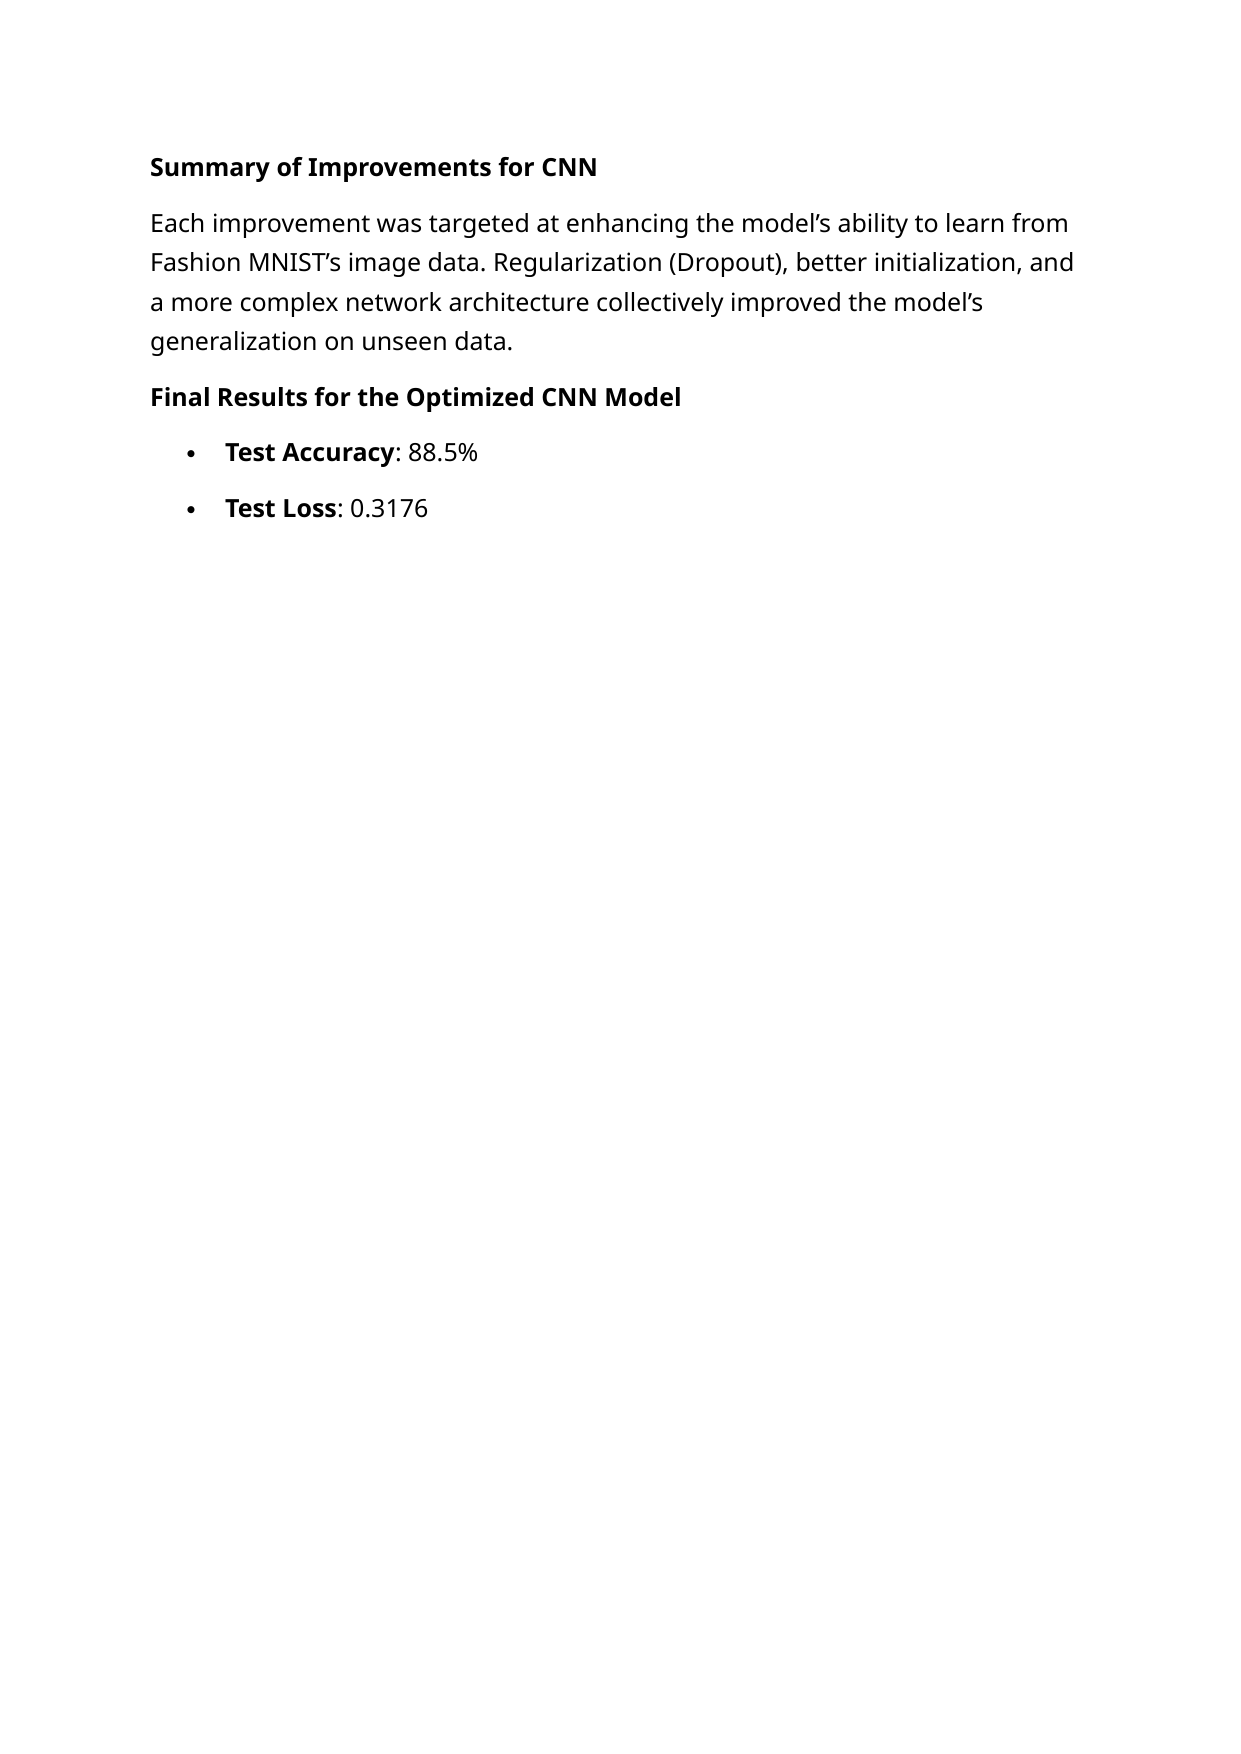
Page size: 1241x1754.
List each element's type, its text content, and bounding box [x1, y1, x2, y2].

text Summary of Improvements for CNN [150, 150, 1090, 184]
list Test Accuracy: 88.5% [187, 435, 1090, 469]
text Final Results for the Optimized CNN Model [150, 379, 1090, 413]
list Test Loss: 0.3176 [187, 491, 1090, 525]
text Each improvement was targeted at enhancing the model’s ability to learn from Fashion MNIST’s image data. Regularization (Dropout), better initialization, and a more complex network architecture collectively improved the model’s generalization on unseen data. [150, 206, 1090, 357]
